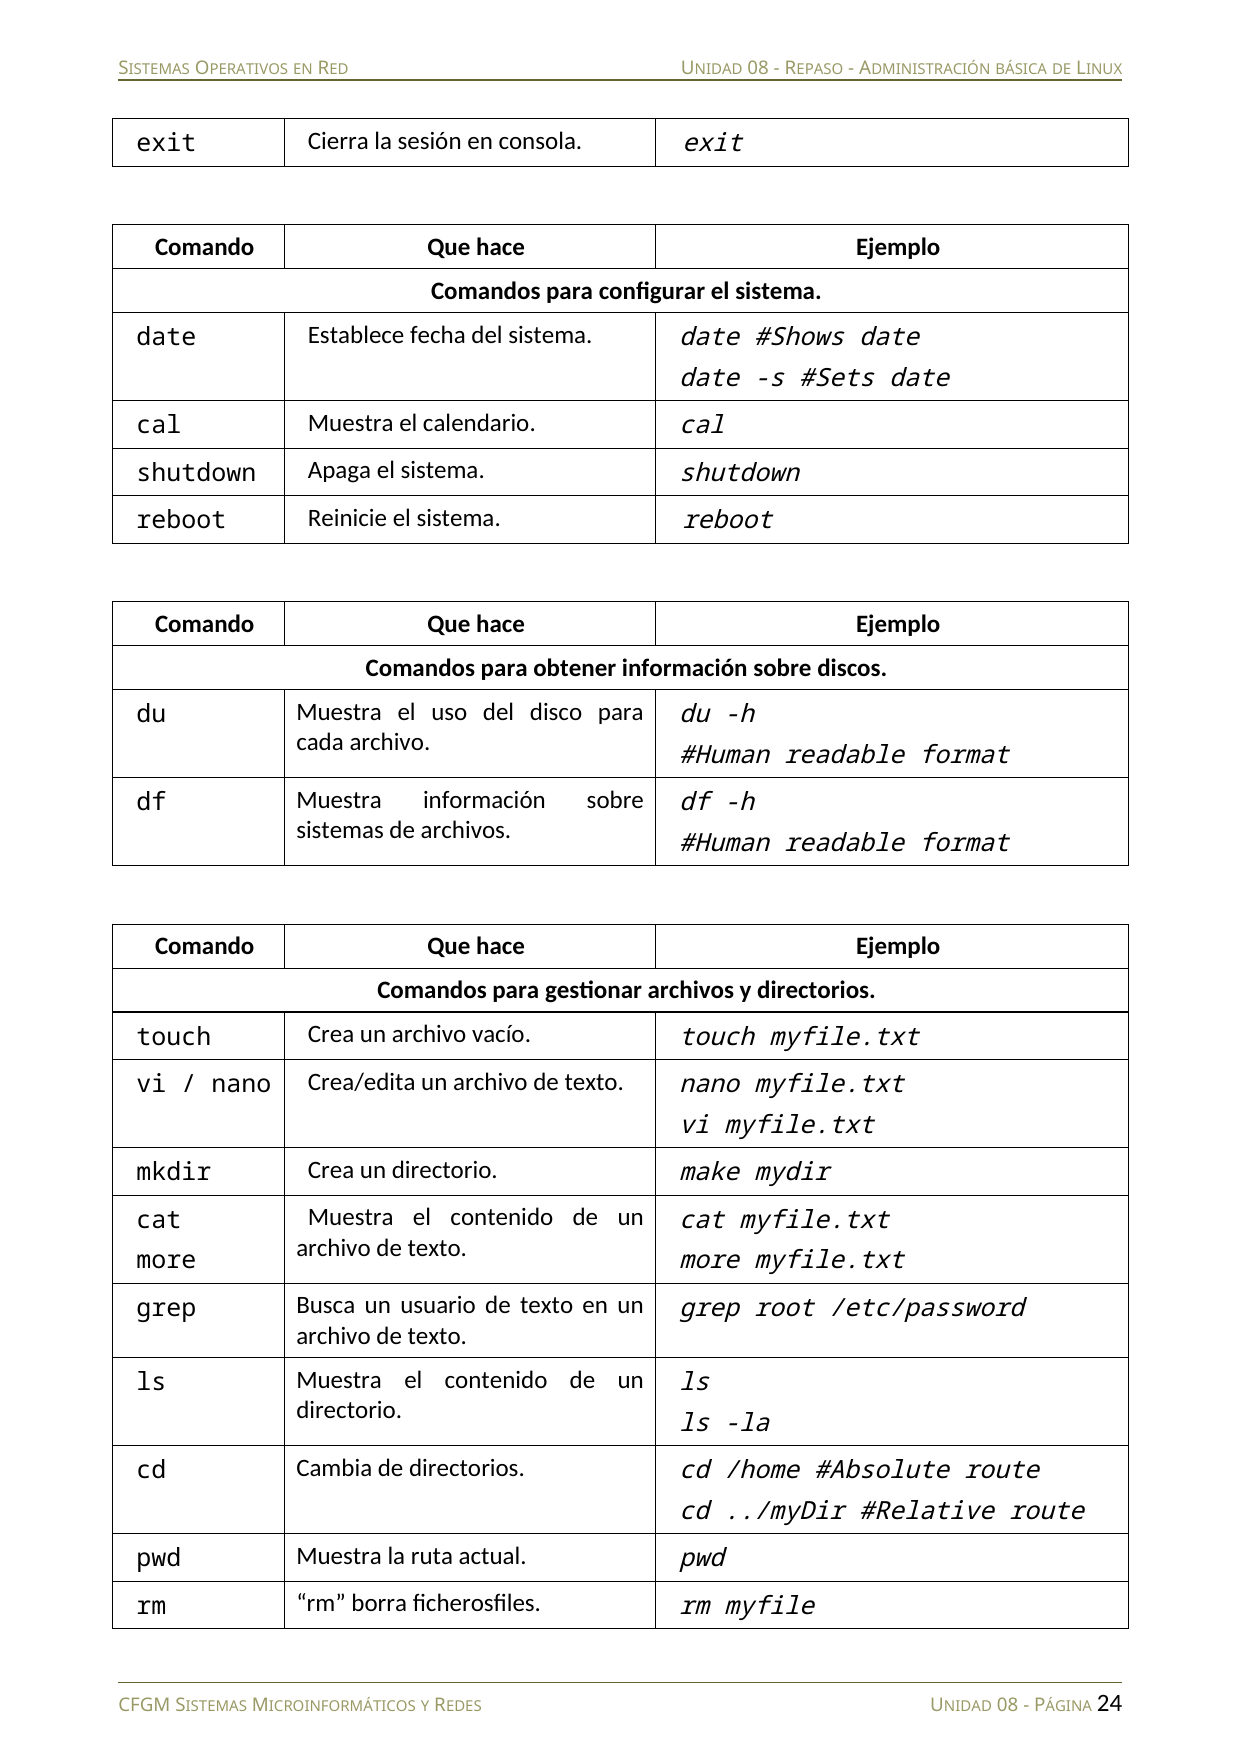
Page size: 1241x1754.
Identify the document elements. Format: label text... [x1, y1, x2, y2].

table_cell ls ls -la [656, 1358, 1128, 1445]
table_cell Crea un directorio. [285, 1148, 655, 1194]
table_cell du -h #Human readable format [656, 690, 1128, 777]
table_cell Comandos para gestionar archivos y directorios. [113, 969, 1128, 1011]
table_cell date [113, 313, 284, 400]
table_cell Establece fecha del sistema. [285, 313, 655, 400]
table_cell grep root /etc/password [656, 1284, 1128, 1357]
table_cell date #Shows date date -s #Sets date [656, 313, 1128, 400]
table_cell cd /home #Absolute route cd ../myDir #Relative route [656, 1446, 1128, 1533]
table_cell exit [656, 119, 1128, 166]
table_cell df [113, 778, 284, 865]
table_cell pwd [656, 1534, 1128, 1581]
table_cell Comandos para configurar el sistema. [113, 269, 1128, 312]
table_cell exit [113, 119, 284, 166]
table_cell Muestra el contenido de un archivo de texto. [285, 1196, 655, 1282]
table_cell Muestra información sobre sistemas de archivos. [285, 778, 655, 865]
table_header Comando [113, 925, 284, 967]
table_cell cd [113, 1446, 284, 1533]
table_cell shutdown [656, 449, 1128, 495]
table_cell Cambia de directorios. [285, 1446, 655, 1533]
table_cell reboot [656, 496, 1128, 542]
table_header Comando [113, 225, 284, 268]
table_cell cal [113, 401, 284, 447]
table_cell Busca un usuario de texto en un archivo de texto. [285, 1284, 655, 1357]
table_cell rm myfile [656, 1582, 1128, 1628]
table_header Ejemplo [656, 925, 1128, 967]
table_cell Comandos para obtener información sobre discos. [113, 646, 1128, 689]
table_cell vi / nano [113, 1060, 284, 1147]
table_cell ls [113, 1358, 284, 1445]
table_cell nano myfile.txt vi myfile.txt [656, 1060, 1128, 1147]
table_cell Muestra el calendario. [285, 401, 655, 447]
table_cell grep [113, 1284, 284, 1357]
table_cell reboot [113, 496, 284, 542]
table_cell Crea/edita un archivo de texto. [285, 1060, 655, 1147]
table_cell shutdown [113, 449, 284, 495]
table_cell cat more [113, 1196, 284, 1282]
table_cell make mydir [656, 1148, 1128, 1194]
table_cell “rm” borra ficherosfiles. [285, 1582, 655, 1628]
table_cell mkdir [113, 1148, 284, 1194]
table_cell Muestra el uso del disco para cada archivo. [285, 690, 655, 777]
table_header Ejemplo [656, 602, 1128, 645]
table_cell rm [113, 1582, 284, 1628]
table_cell Crea un archivo vacío. [285, 1013, 655, 1059]
table_cell cal [656, 401, 1128, 447]
table_header Comando [113, 602, 284, 645]
table_cell Muestra el contenido de un directorio. [285, 1358, 655, 1445]
table_cell touch [113, 1013, 284, 1059]
table_cell cat myfile.txt more myfile.txt [656, 1196, 1128, 1282]
table_cell touch myfile.txt [656, 1013, 1128, 1059]
table_header Que hace [285, 925, 655, 967]
table_cell Cierra la sesión en consola. [285, 119, 655, 166]
table_header Ejemplo [656, 225, 1128, 268]
table_cell df -h #Human readable format [656, 778, 1128, 865]
table_header Que hace [285, 225, 655, 268]
table_header Que hace [285, 602, 655, 645]
table_cell Apaga el sistema. [285, 449, 655, 495]
table_cell du [113, 690, 284, 777]
table_cell pwd [113, 1534, 284, 1581]
table_cell Reinicie el sistema. [285, 496, 655, 542]
table_cell Muestra la ruta actual. [285, 1534, 655, 1581]
